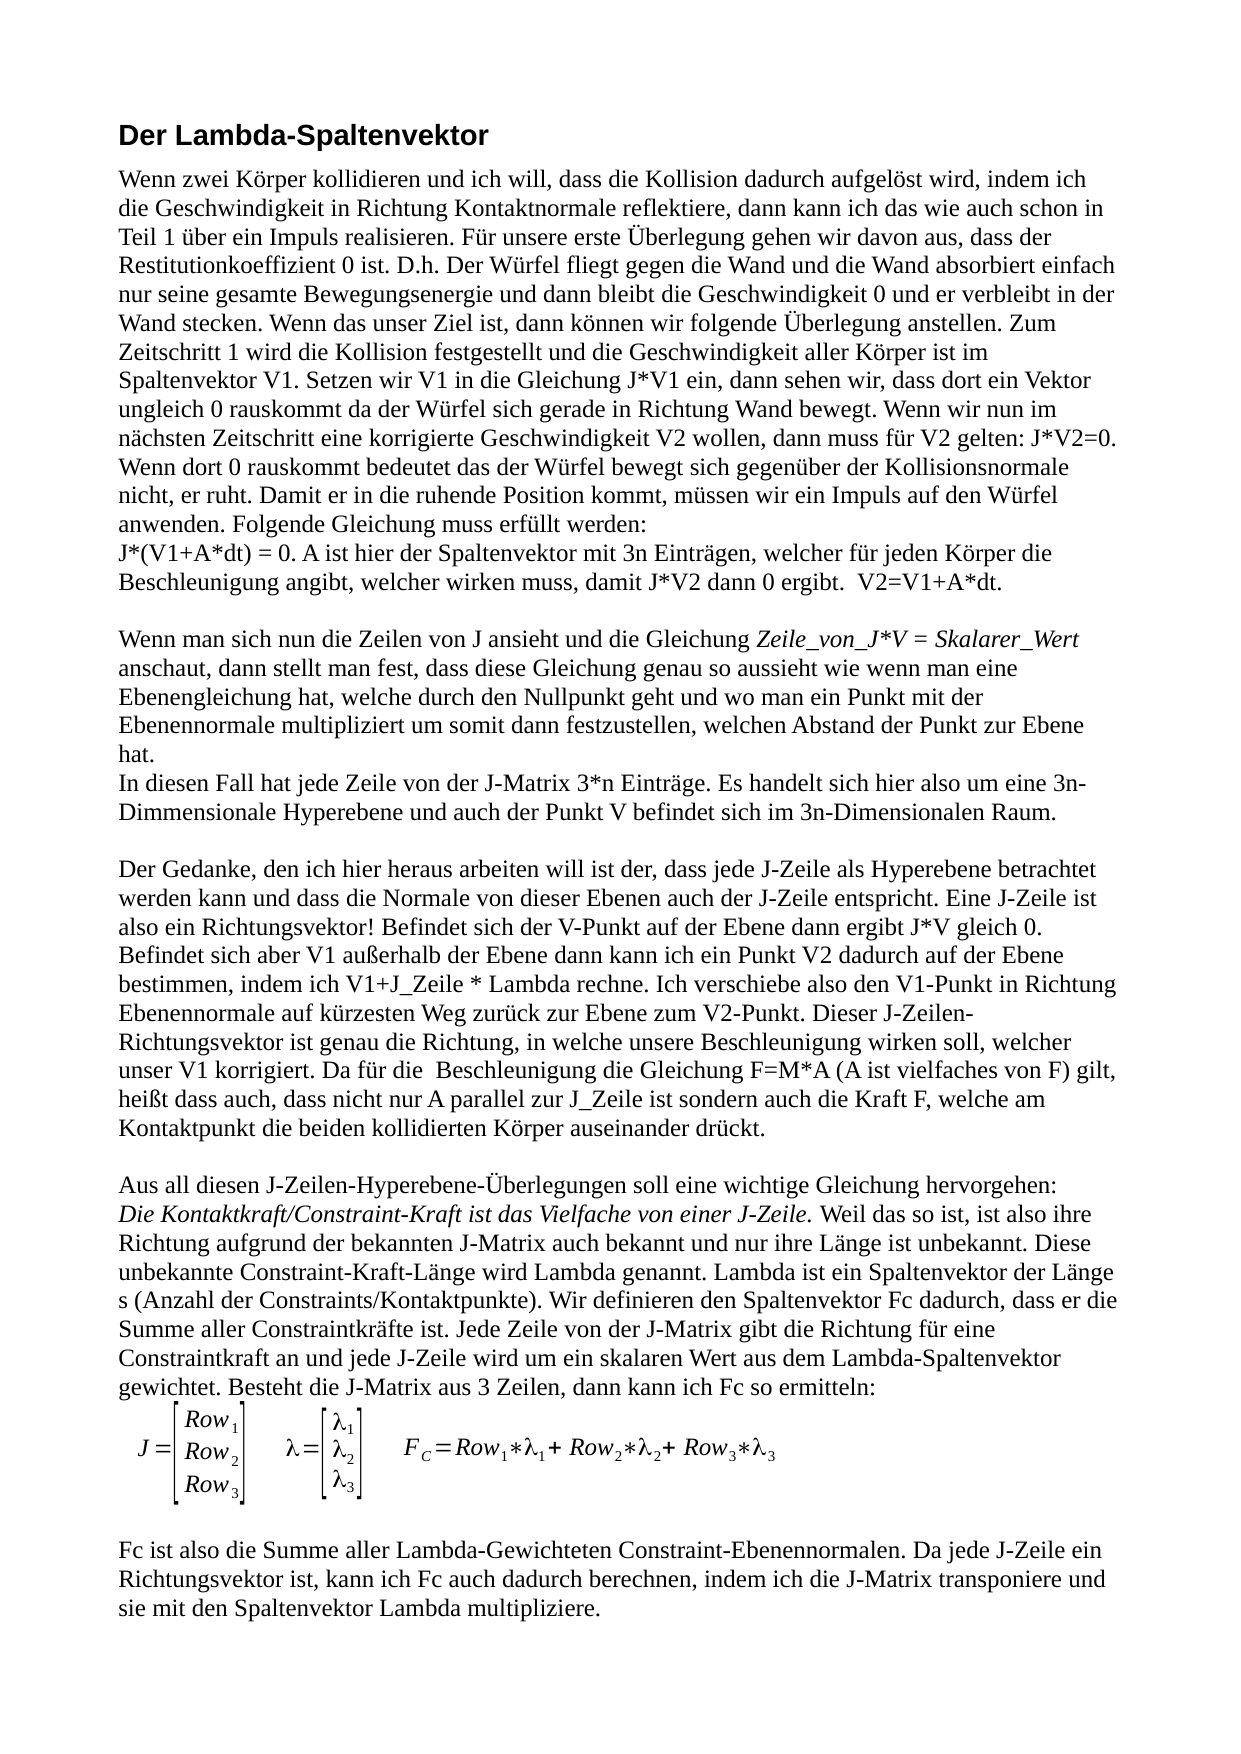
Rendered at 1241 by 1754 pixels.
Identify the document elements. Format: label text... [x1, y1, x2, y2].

subtitle Der Lambda-Spaltenvektor [118, 118, 1122, 152]
text Wenn man sich nun die Zeilen von J ansieht und die Gleichung Zeile_von_J*V = Skalarer_Wert anschaut, dann stellt man fest, dass diese Gleichung genau so aussieht wie wenn man eine Ebenengleichung hat, welche durch den Nullpunkt geht und wo man ein Punkt mit der Ebenennormale multipliziert um somit dann festzustellen, welchen Abstand der Punkt zur Ebene hat. [118, 624, 1122, 768]
text Aus all diesen J-Zeilen-Hyperebene-Überlegungen soll eine wichtige Gleichung hervorgehen: [118, 1170, 1122, 1199]
text In diesen Fall hat jede Zeile von der J-Matrix 3*n Einträge. Es handelt sich hier also um eine 3n-Dimmensionale Hyperebene und auch der Punkt V befindet sich im 3n-Dimensionalen Raum. [118, 768, 1122, 825]
text Wenn zwei Körper kollidieren und ich will, dass die Kollision dadurch aufgelöst wird, indem ich die Geschwindigkeit in Richtung Kontaktnormale reflektiere, dann kann ich das wie auch schon in Teil 1 über ein Impuls realisieren. Für unsere erste Überlegung gehen wir davon aus, dass der Restitutionkoeffizient 0 ist. D.h. Der Würfel fliegt gegen die Wand und die Wand absorbiert einfach nur seine gesamte Bewegungsenergie und dann bleibt die Geschwindigkeit 0 und er verbleibt in der Wand stecken. Wenn das unser Ziel ist, dann können wir folgende Überlegung anstellen. Zum Zeitschritt 1 wird die Kollision festgestellt und die Geschwindigkeit aller Körper ist im Spaltenvektor V1. Setzen wir V1 in die Gleichung J*V1 ein, dann sehen wir, dass dort ein Vektor ungleich 0 rauskommt da der Würfel sich gerade in Richtung Wand bewegt. Wenn wir nun im nächsten Zeitschritt eine korrigierte Geschwindigkeit V2 wollen, dann muss für V2 gelten: J*V2=0. Wenn dort 0 rauskommt bedeutet das der Würfel bewegt sich gegenüber der Kollisionsnormale nicht, er ruht. Damit er in die ruhende Position kommt, müssen wir ein Impuls auf den Würfel anwenden. Folgende Gleichung muss erfüllt werden: [118, 164, 1122, 538]
text Die Kontaktkraft/Constraint-Kraft ist das Vielfache von einer J-Zeile. Weil das so ist, ist also ihre Richtung aufgrund der bekannten J-Matrix auch bekannt und nur ihre Länge ist unbekannt. Diese unbekannte Constraint-Kraft-Länge wird Lambda genannt. Lambda ist ein Spaltenvektor der Länge s (Anzahl der Constraints/Kontaktpunkte). Wir definieren den Spaltenvektor Fc dadurch, dass er die Summe aller Constraintkräfte ist. Jede Zeile von der J-Matrix gibt die Richtung für eine Constraintkraft an und jede J-Zeile wird um ein skalaren Wert aus dem Lambda-Spaltenvektor gewichtet. Besteht die J-Matrix aus 3 Zeilen, dann kann ich Fc so ermitteln: [118, 1199, 1122, 1400]
text J*(V1+A*dt) = 0. A ist hier der Spaltenvektor mit 3n Einträgen, welcher für jeden Körper die Beschleunigung angibt, welcher wirken muss, damit J*V2 dann 0 ergibt. V2=V1+A*dt. [118, 538, 1122, 595]
text Der Gedanke, den ich hier heraus arbeiten will ist der, dass jede J-Zeile als Hyperebene betrachtet werden kann und dass die Normale von dieser Ebenen auch der J-Zeile entspricht. Eine J-Zeile ist also ein Richtungsvektor! Befindet sich der V-Punkt auf der Ebene dann ergibt J*V gleich 0. Befindet sich aber V1 außerhalb der Ebene dann kann ich ein Punkt V2 dadurch auf der Ebene bestimmen, indem ich V1+J_Zeile * Lambda rechne. Ich verschiebe also den V1-Punkt in Richtung Ebenennormale auf kürzesten Weg zurück zur Ebene zum V2-Punkt. Dieser J-Zeilen-Richtungsvektor ist genau die Richtung, in welche unsere Beschleunigung wirken soll, welcher unser V1 korrigiert. Da für die Beschleunigung die Gleichung F=M*A (A ist vielfaches von F) gilt, heißt dass auch, dass nicht nur A parallel zur J_Zeile ist sondern auch die Kraft F, welche am Kontaktpunkt die beiden kollidierten Körper auseinander drückt. [118, 854, 1122, 1142]
text Fc ist also die Summe aller Lambda-Gewichteten Constraint-Ebenennormalen. Da jede J-Zeile ein Richtungsvektor ist, kann ich Fc auch dadurch berechnen, indem ich die J-Matrix transponiere und sie mit den Spaltenvektor Lambda multipliziere. [118, 1535, 1122, 1621]
